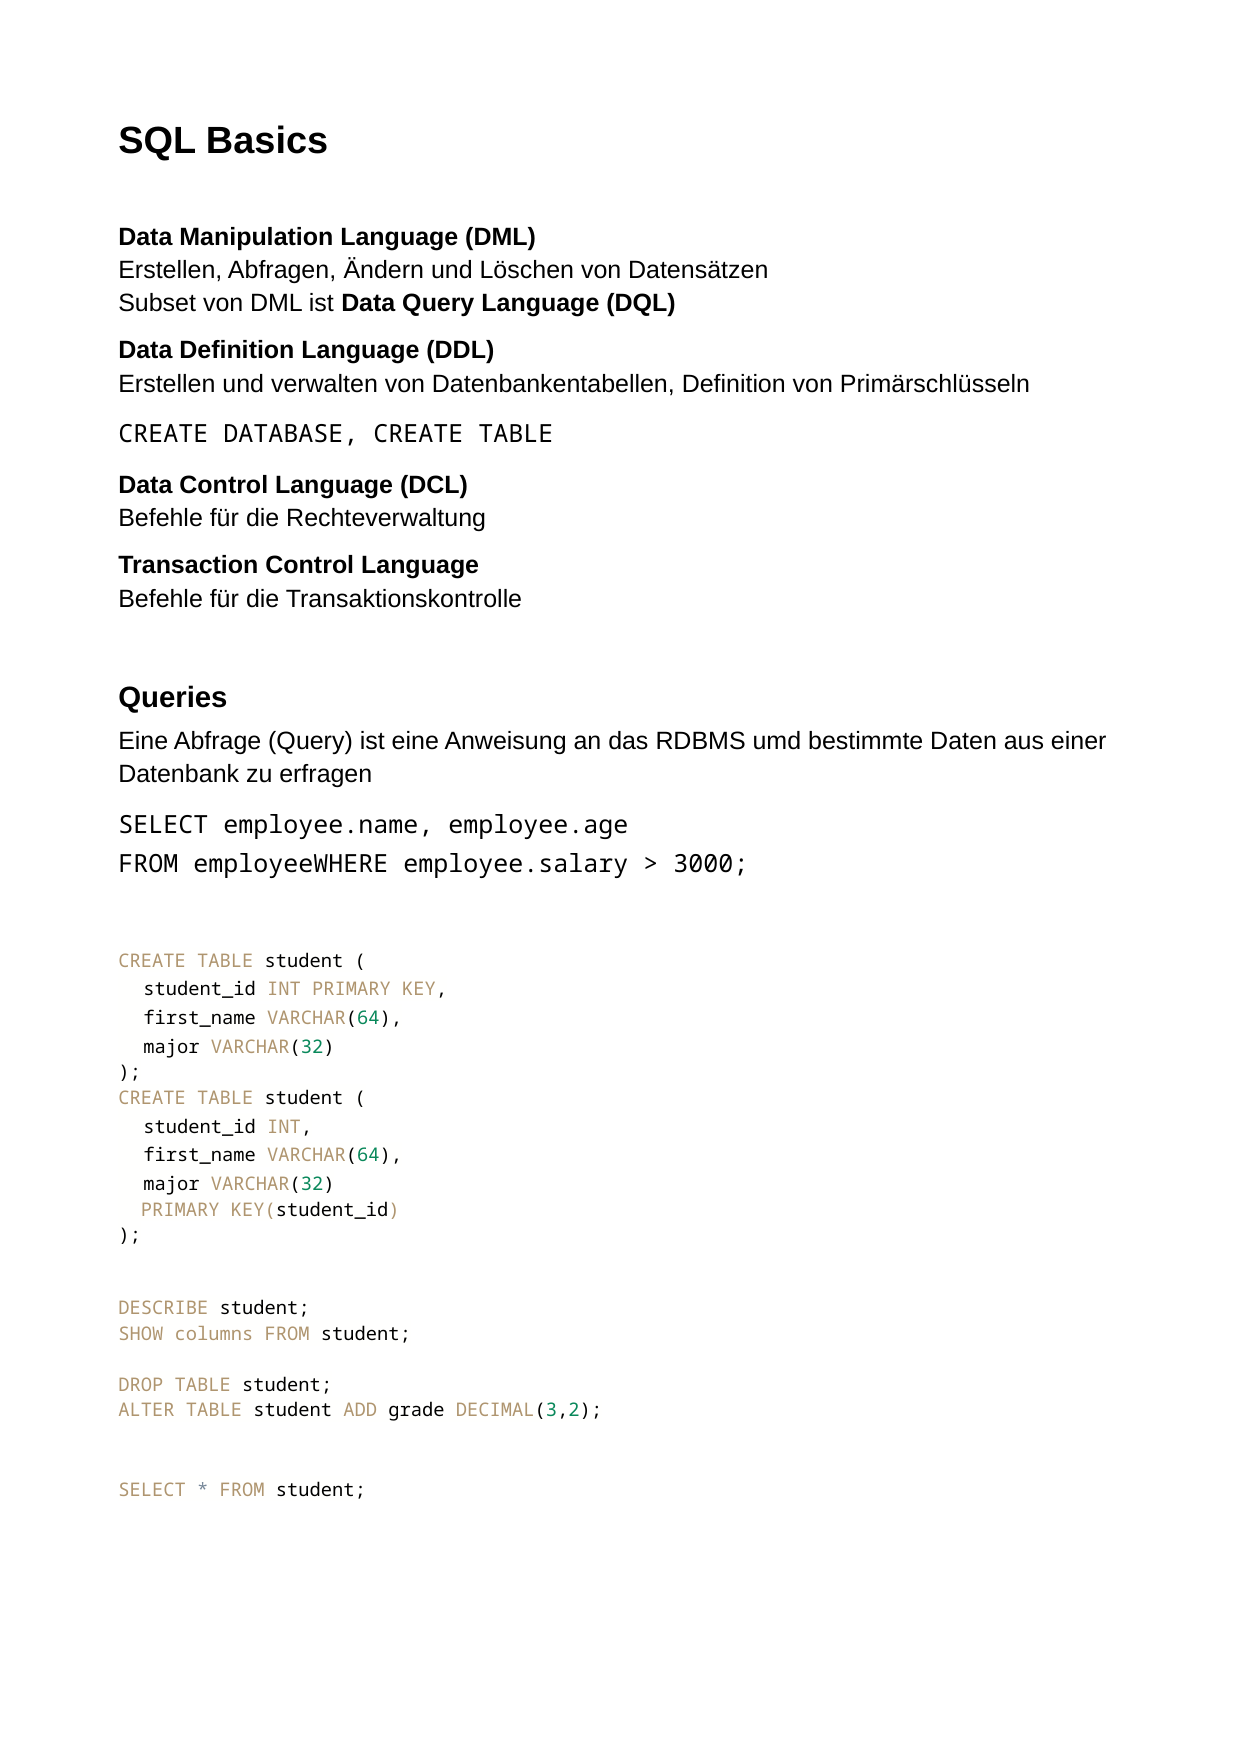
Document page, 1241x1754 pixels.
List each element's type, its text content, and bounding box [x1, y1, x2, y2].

text Transaction Control Language Befehle für die Transaktionskontrolle [118, 551, 1122, 612]
text ); [118, 1059, 1122, 1084]
subtitle Queries [118, 646, 1122, 713]
text student_id INT PRIMARY KEY, [118, 972, 1122, 1001]
text Data Control Language (DCL) Befehle für die Rechteverwaltung [118, 470, 1122, 532]
text Eine Abfrage (Query) ist eine Anweisung an das RDBMS umd bestimmte Daten aus einer Datenbank zu erfragen [118, 726, 1122, 787]
text SHOW columns FROM student; [118, 1320, 1122, 1346]
text CREATE TABLE student ( [118, 947, 1122, 972]
text major VARCHAR(32) [118, 1167, 1122, 1196]
subtitle SQL Basics [118, 118, 1122, 162]
text ALTER TABLE student ADD grade DECIMAL(3,2); [118, 1397, 1122, 1422]
text Data Definition Language (DDL) Erstellen und verwalten von Datenbankentabellen, Definition von Primärschlüsseln [118, 336, 1122, 397]
text DESCRIBE student; [118, 1294, 1122, 1320]
text ); [118, 1221, 1122, 1247]
text SELECT employee.name, employee.age FROM employeeWHERE employee.salary > 3000; [118, 806, 1122, 879]
text DROP TABLE student; [118, 1371, 1122, 1397]
text student_id INT, [118, 1110, 1122, 1138]
text first_name VARCHAR(64), [118, 1001, 1122, 1030]
text Data Manipulation Language (DML) Erstellen, Abfragen, Ändern und Löschen von Datensätzen Subset von DML ist Data Query Language (DQL) [118, 222, 1122, 317]
text CREATE TABLE student ( [118, 1084, 1122, 1110]
text PRIMARY KEY(student_id) [118, 1196, 1122, 1221]
text first_name VARCHAR(64), [118, 1138, 1122, 1167]
text SELECT * FROM student; [118, 1476, 1122, 1501]
text major VARCHAR(32) [118, 1030, 1122, 1059]
text CREATE DATABASE, CREATE TABLE [118, 416, 1122, 450]
